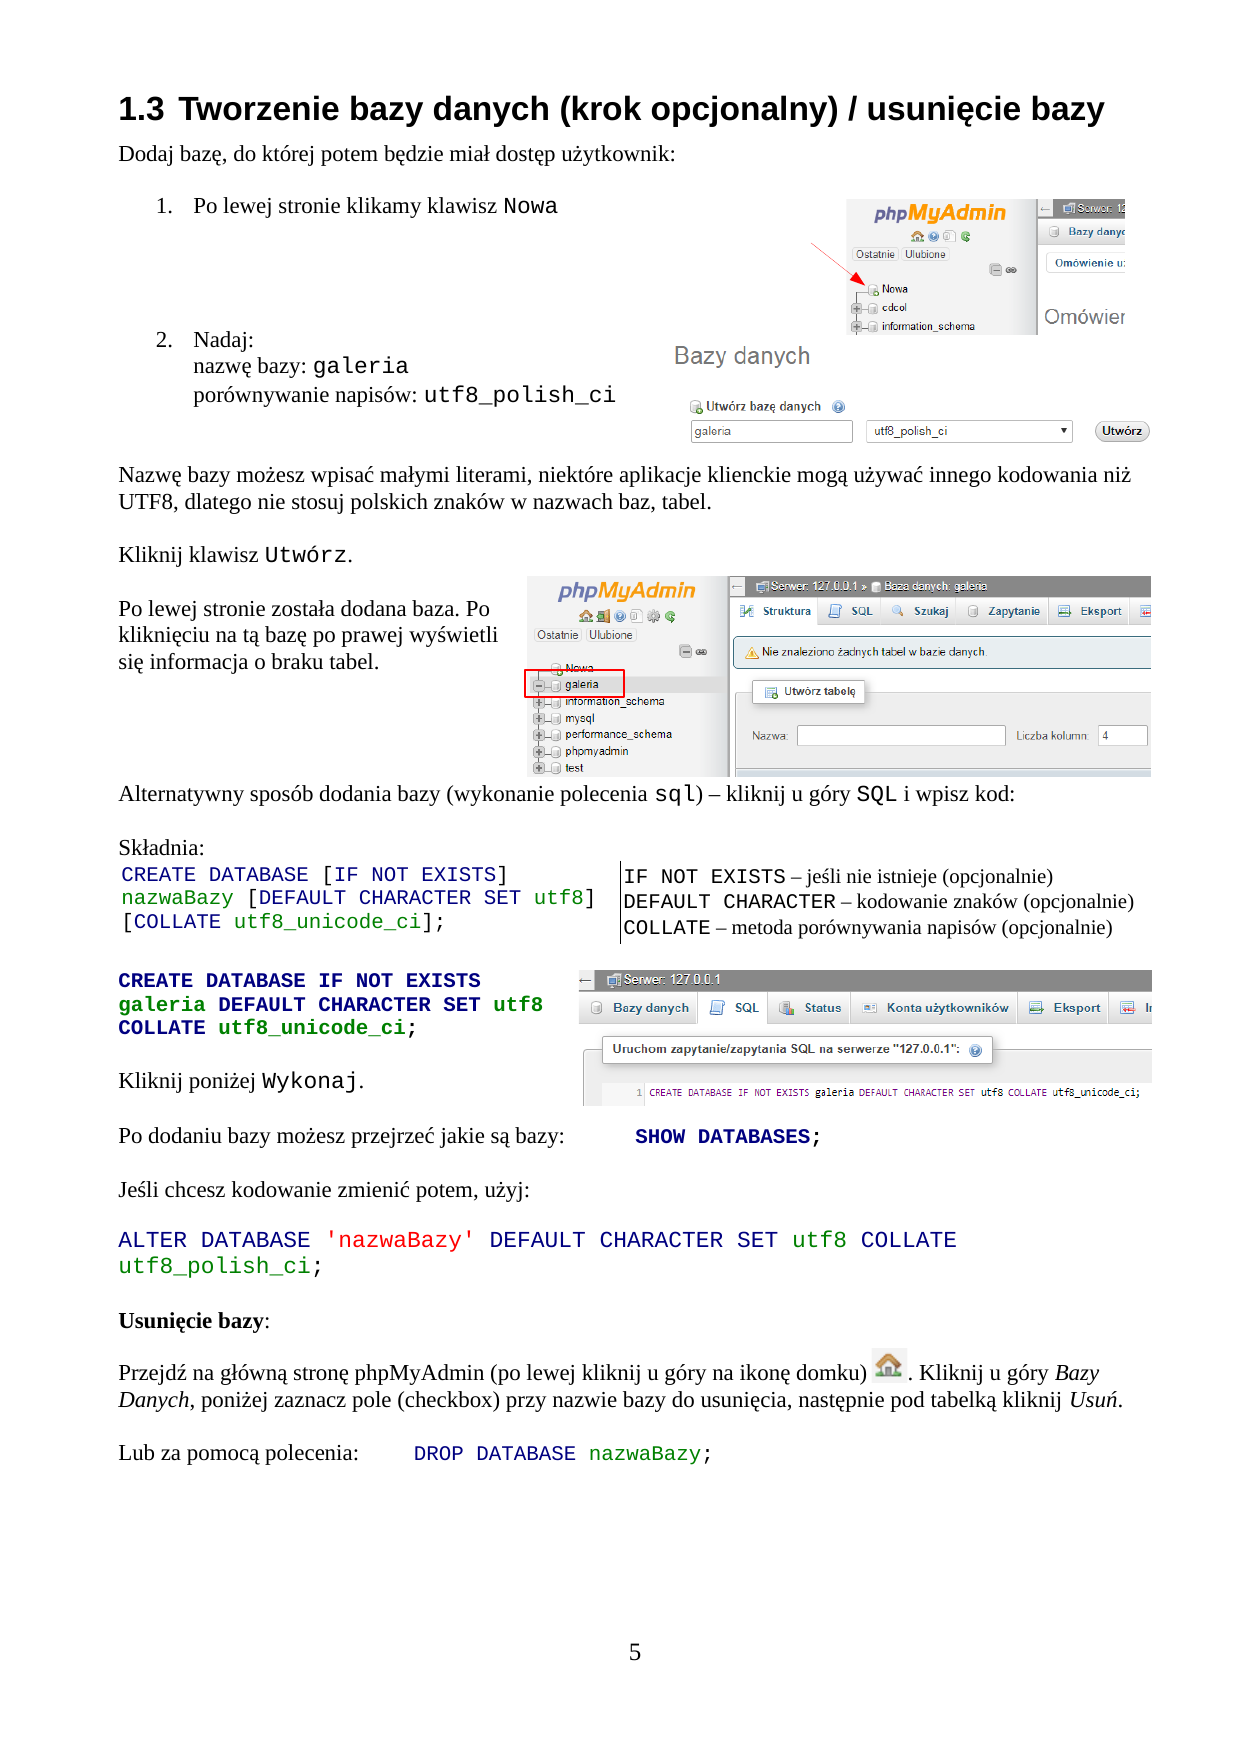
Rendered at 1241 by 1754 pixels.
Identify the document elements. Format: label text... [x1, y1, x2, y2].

list Po lewej stronie klikamy klawisz Nowa [156, 192, 1152, 338]
list porównywanie napisów: utf8_polish_ci [156, 381, 673, 409]
text Usunięcie bazy: [118, 1307, 1152, 1333]
text Jeśli chcesz kodowanie zmienić potem, użyj: [118, 1176, 1152, 1202]
picture [527, 671, 623, 696]
picture [527, 576, 1151, 777]
text Kliknij klawisz Utwórz. [118, 541, 1152, 569]
text Po lewej stronie została dodana baza. Po kliknięciu na tą bazę po prawej wyświetli się informacja o braku tabel. [118, 595, 527, 674]
text Kliknij poniżej Wykonaj. [118, 1067, 578, 1096]
list nazwę bazy: galeria [156, 352, 673, 381]
text Lub za pomocą polecenia: DROP DATABASE nazwaBazy; [118, 1438, 1152, 1466]
text Alternatywny sposób dodania bazy (wykonanie polecenia sql) – kliknij u góry SQL i wpisz kod: [118, 780, 1152, 808]
picture [673, 344, 1152, 444]
table_header CREATE DATABASE [IF NOT EXISTS] nazwaBazy [DEFAULT CHARACTER SET utf8] [COLLATE utf8_unicode_ci]; [118, 861, 620, 944]
subtitle Tworzenie bazy danych (krok opcjonalny) / usunięcie bazy [118, 88, 1152, 127]
picture [846, 199, 1125, 335]
text CREATE DATABASE IF NOT EXISTS galeria DEFAULT CHARACTER SET utf8 COLLATE utf8_unicode_ci; [118, 970, 578, 1041]
text Nazwę bazy możesz wpisać małymi literami, niektóre aplikacje klienckie mogą używać innego kodowania niż UTF8, dlatego nie stosuj polskich znaków w nazwach baz, tabel. [118, 462, 1152, 514]
text Składnia: [118, 834, 1152, 861]
list Nadaj: [156, 326, 1152, 352]
table_header IF NOT EXISTS – jeśli nie istnieje (opcjonalnie) DEFAULT CHARACTER – kodowanie znaków (opcjonalnie) COLLATE – metoda porównywania napisów (opcjonalnie) [621, 861, 1152, 944]
text Przejdź na główną stronę phpMyAdmin (po lewej kliknij u góry na ikonę domku) . Kliknij u góry Bazy Danych, poniżej zaznacz pole (checkbox) przy nazwie bazy do usunięcia, następnie pod tabelką kliknij Usuń. [118, 1359, 1152, 1412]
text ALTER DATABASE 'nazwaBazy' DEFAULT CHARACTER SET utf8 COLLATE utf8_polish_ci; [118, 1228, 1152, 1280]
picture [578, 970, 1152, 1106]
text Dodaj bazę, do której potem będzie miał dostęp użytkownik: [118, 140, 1152, 166]
text Po dodaniu bazy możesz przejrzeć jakie są bazy: SHOW DATABASES; [118, 1122, 1152, 1149]
picture [871, 1348, 908, 1383]
